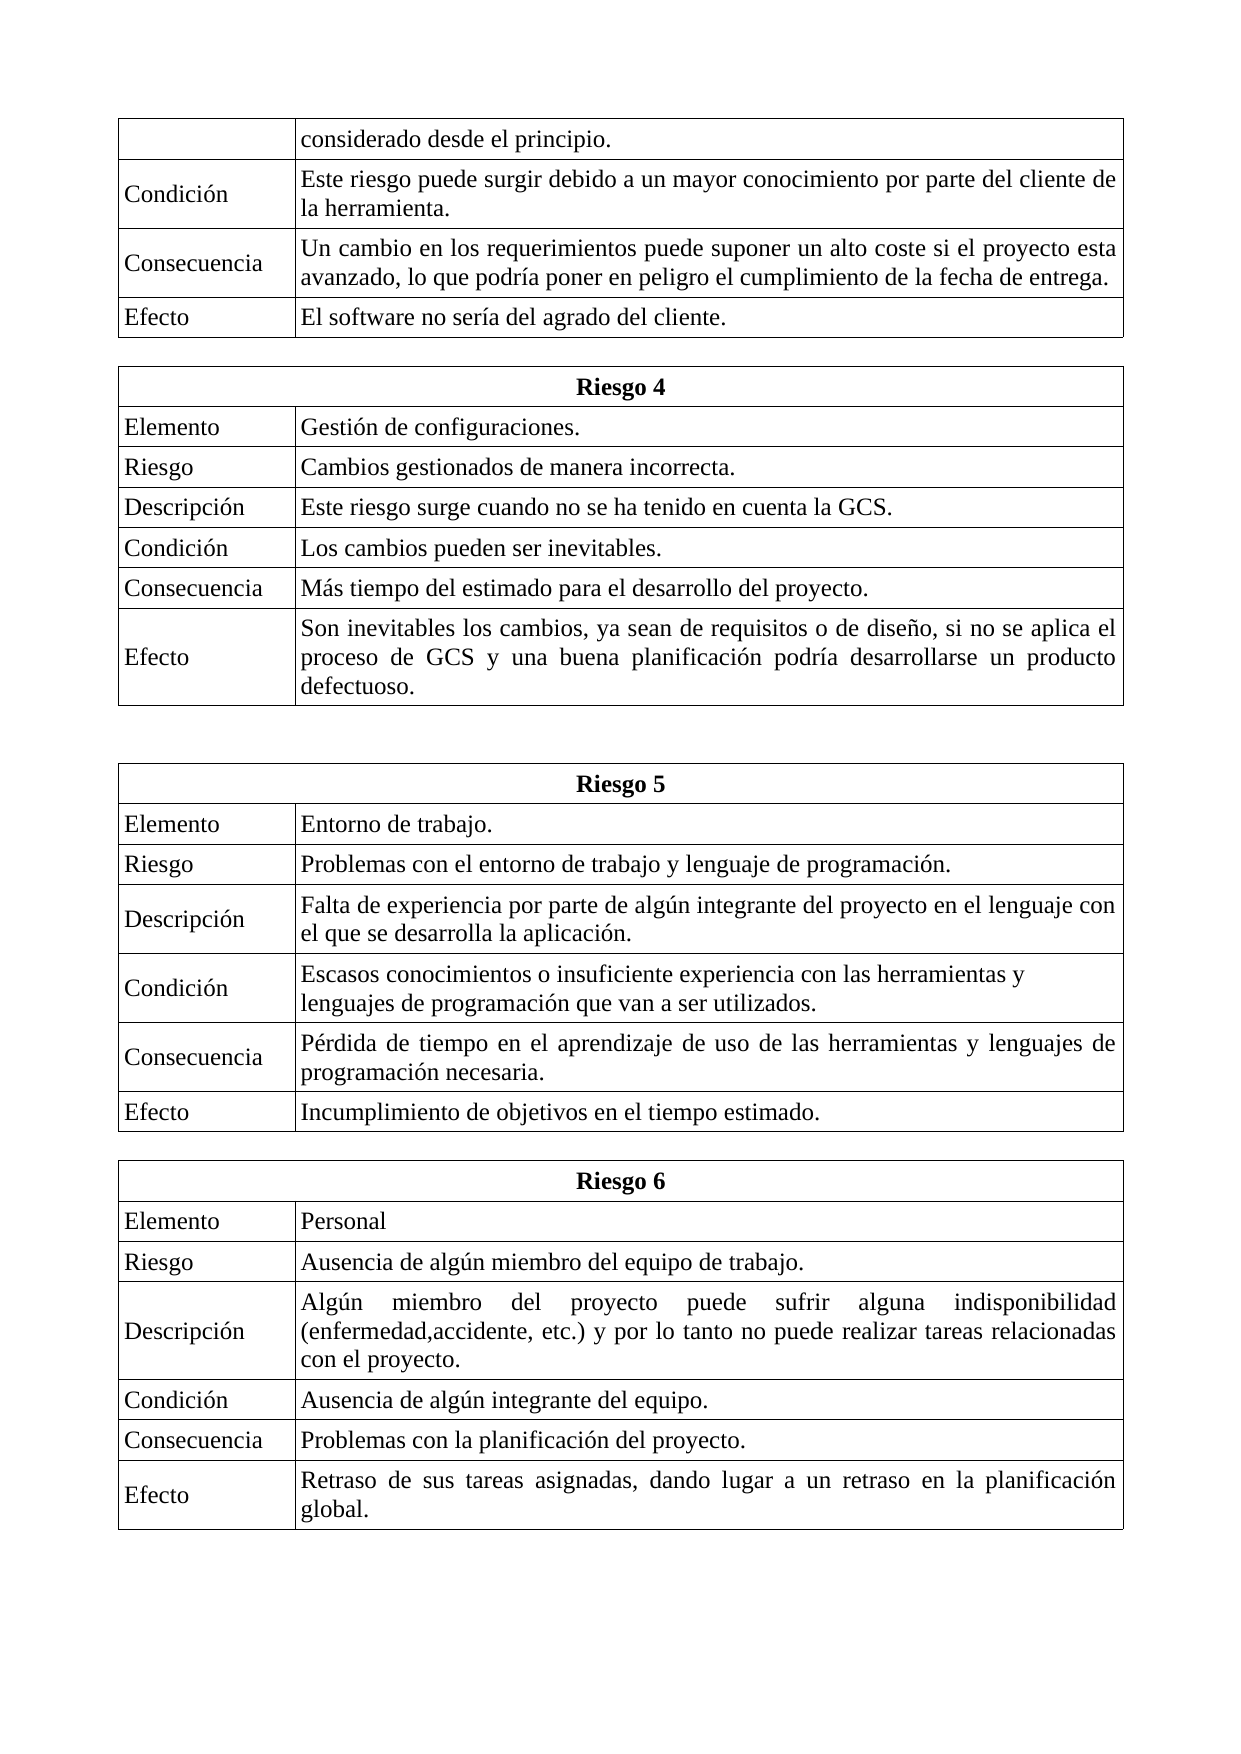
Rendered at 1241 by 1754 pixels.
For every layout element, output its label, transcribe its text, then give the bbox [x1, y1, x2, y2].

table_cell Falta de experiencia por parte de algún integrante del proyecto en el lenguaje con el que se desarrolla la aplicación. [296, 885, 1123, 953]
table_cell Problemas con el entorno de trabajo y lenguaje de programación. [296, 845, 1123, 884]
table_cell Algún miembro del proyecto puede sufrir alguna indisponibilidad (enfermedad,accidente, etc.) y por lo tanto no puede realizar tareas relacionadas con el proyecto. [296, 1282, 1123, 1379]
table_cell Descripción [119, 488, 295, 527]
table_cell Riesgo [119, 447, 295, 487]
table_cell Este riesgo surge cuando no se ha tenido en cuenta la GCS. [296, 488, 1123, 527]
table_cell Condición [119, 528, 295, 567]
table_cell Consecuencia [119, 1023, 295, 1091]
table_cell Entorno de trabajo. [296, 804, 1123, 844]
table_cell Condición [119, 954, 295, 1022]
table_cell Consecuencia [119, 229, 295, 297]
table_cell Cambios gestionados de manera incorrecta. [296, 447, 1123, 487]
table_header Riesgo 6 [119, 1161, 1123, 1201]
table_cell [119, 119, 295, 158]
table_cell Son inevitables los cambios, ya sean de requisitos o de diseño, si no se aplica el proceso de GCS y una buena planificación podría desarrollarse un producto defectuoso. [296, 609, 1123, 705]
table_cell considerado desde el principio. [296, 119, 1123, 158]
table_cell Condición [119, 160, 295, 227]
table_cell Un cambio en los requerimientos puede suponer un alto coste si el proyecto esta avanzado, lo que podría poner en peligro el cumplimiento de la fecha de entrega. [296, 229, 1123, 297]
table_cell Incumplimiento de objetivos en el tiempo estimado. [296, 1092, 1123, 1131]
table_cell Elemento [119, 804, 295, 844]
table_cell Elemento [119, 1202, 295, 1241]
table_cell Consecuencia [119, 1420, 295, 1460]
table_cell Efecto [119, 298, 295, 337]
table_header Riesgo 5 [119, 764, 1123, 803]
table_header Riesgo 4 [119, 367, 1123, 406]
table_cell Efecto [119, 609, 295, 705]
table_cell Ausencia de algún miembro del equipo de trabajo. [296, 1242, 1123, 1281]
table_cell Pérdida de tiempo en el aprendizaje de uso de las herramientas y lenguajes de programación necesaria. [296, 1023, 1123, 1091]
table_cell Consecuencia [119, 568, 295, 608]
table_cell Los cambios pueden ser inevitables. [296, 528, 1123, 567]
table_cell Personal [296, 1202, 1123, 1241]
table_cell Efecto [119, 1461, 295, 1529]
table_cell Riesgo [119, 845, 295, 884]
table_cell Problemas con la planificación del proyecto. [296, 1420, 1123, 1460]
table_cell Descripción [119, 885, 295, 953]
table_cell Efecto [119, 1092, 295, 1131]
table_cell Este riesgo puede surgir debido a un mayor conocimiento por parte del cliente de la herramienta. [296, 160, 1123, 227]
table_cell Más tiempo del estimado para el desarrollo del proyecto. [296, 568, 1123, 608]
table_cell Riesgo [119, 1242, 295, 1281]
table_cell Descripción [119, 1282, 295, 1379]
table_cell Ausencia de algún integrante del equipo. [296, 1380, 1123, 1419]
table_cell El software no sería del agrado del cliente. [296, 298, 1123, 337]
table_cell Condición [119, 1380, 295, 1419]
table_cell Retraso de sus tareas asignadas, dando lugar a un retraso en la planificación global. [296, 1461, 1123, 1529]
table_cell Escasos conocimientos o insuficiente experiencia con las herramientas y lenguajes de programación que van a ser utilizados. [296, 954, 1123, 1022]
table_cell Elemento [119, 407, 295, 446]
table_cell Gestión de configuraciones. [296, 407, 1123, 446]
